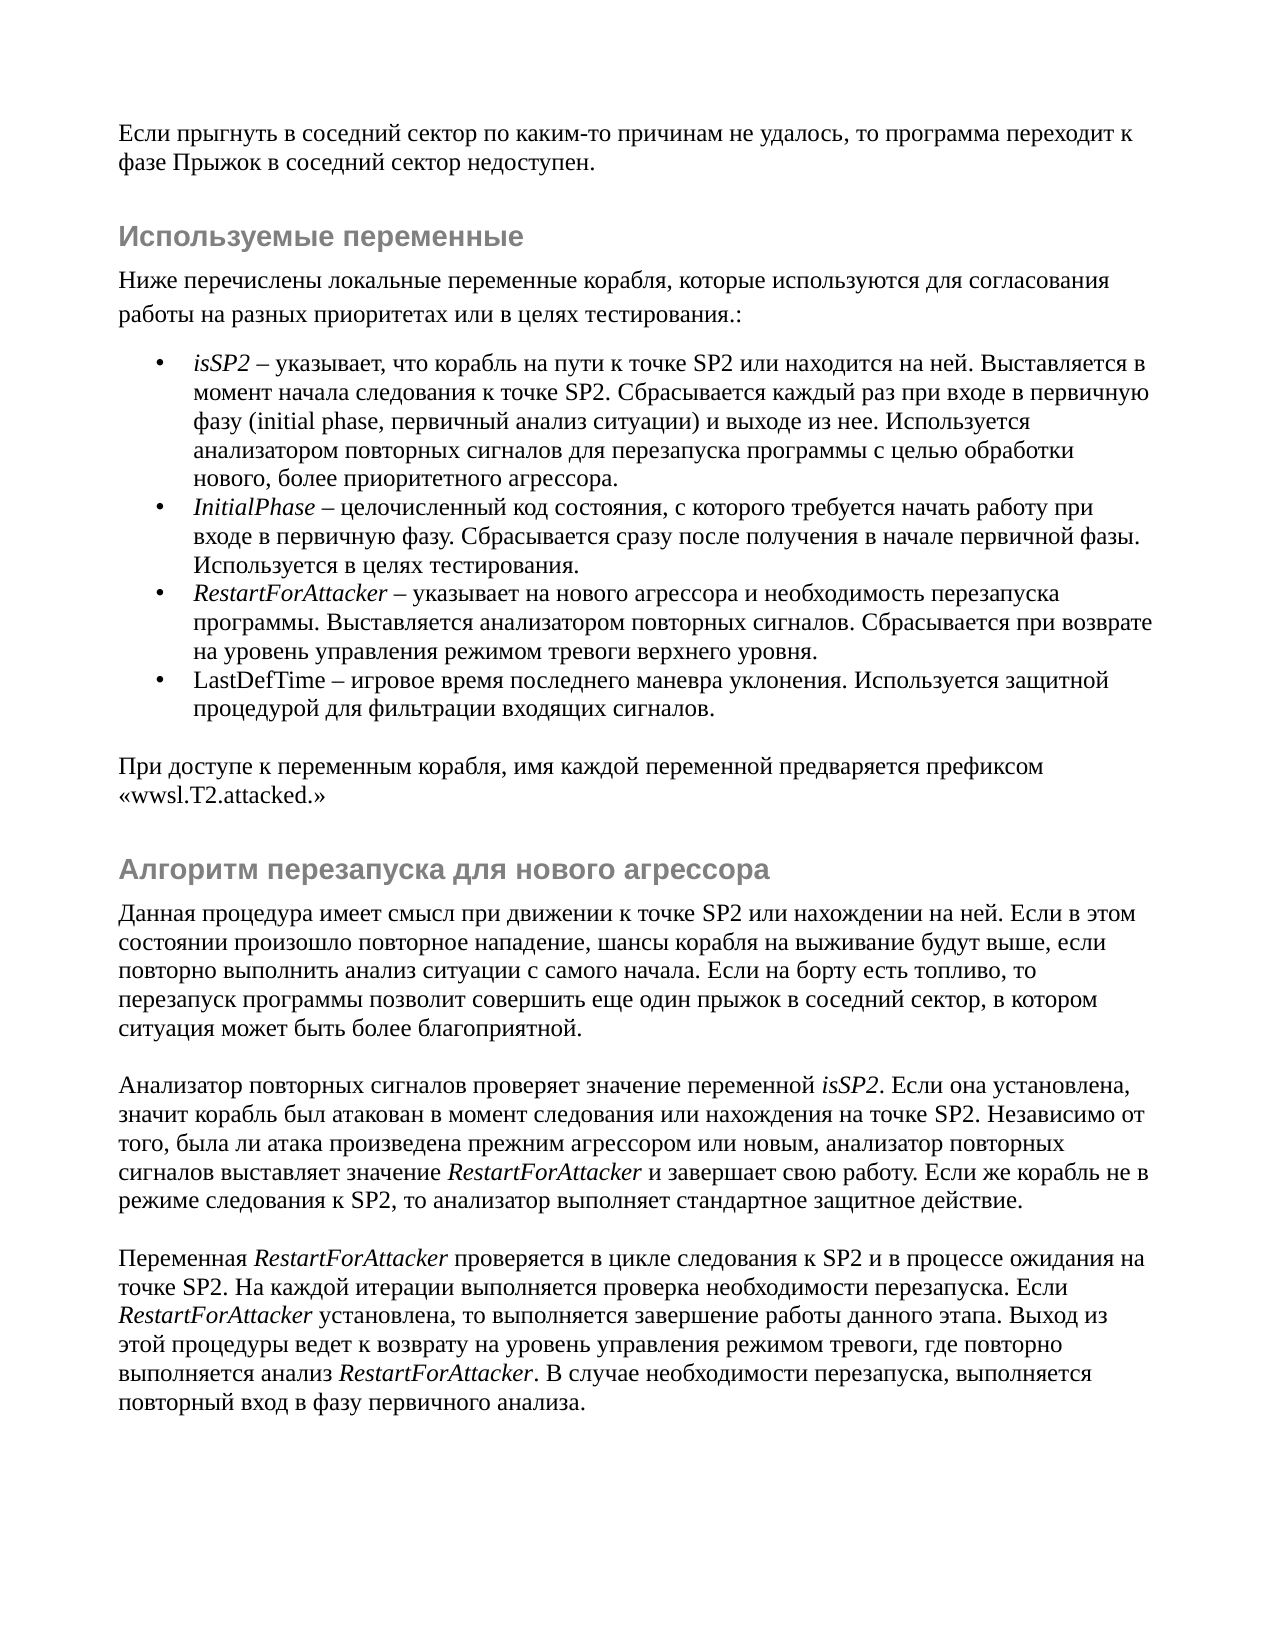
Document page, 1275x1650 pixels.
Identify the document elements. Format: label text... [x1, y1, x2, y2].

list LastDefTime – игровое время последнего маневра уклонения. Используется защитной процедурой для фильтрации входящих сигналов. [156, 665, 1157, 722]
text При доступе к переменным корабля, имя каждой переменной предваряется префиксом «wwsl.T2.attacked.» [118, 751, 1157, 808]
list RestartForAttacker – указывает на нового агрессора и необходимость перезапуска программы. Выставляется анализатором повторных сигналов. Сбрасывается при возврате на уровень управления режимом тревоги верхнего уровня. [156, 578, 1157, 665]
text Переменная RestartForAttacker проверяется в цикле следования к SP2 и в процессе ожидания на точке SP2. На каждой итерации выполняется проверка необходимости перезапуска. Если RestartForAttacker установлена, то выполняется завершение работы данного этапа. Выход из этой процедуры ведет к возврату на уровень управления режимом тревоги, где повторно выполняется анализ RestartForAttacker. В случае необходимости перезапуска, выполняется повторный вход в фазу первичного анализа. [118, 1243, 1157, 1415]
subtitle Используемые переменные [118, 219, 1157, 252]
text Данная процедура имеет смысл при движении к точке SP2 или нахождении на ней. Если в этом состоянии произошло повторное нападение, шансы корабля на выживание будут выше, если повторно выполнить анализ ситуации с самого начала. Если на борту есть топливо, то перезапуск программы позволит совершить еще один прыжок в соседний сектор, в котором ситуация может быть более благоприятной. [118, 898, 1157, 1042]
subtitle Алгоритм перезапуска для нового агрессора [118, 852, 1157, 885]
text Если прыгнуть в соседний сектор по каким-то причинам не удалось, то программа переходит к фазе Прыжок в соседний сектор недоступен. [118, 118, 1157, 176]
list isSP2 – указывает, что корабль на пути к точке SP2 или находится на ней. Выставляется в момент начала следования к точке SP2. Сбрасывается каждый раз при входе в первичную фазу (initial phase, первичный анализ ситуации) и выходе из нее. Используется анализатором повторных сигналов для перезапуска программы с целью обработки нового, более приоритетного агрессора. [156, 348, 1157, 492]
text Ниже перечислены локальные переменные корабля, которые используются для согласования работы на разных приоритетах или в целях тестирования.: [118, 265, 1157, 328]
text Анализатор повторных сигналов проверяет значение переменной isSP2. Если она установлена, значит корабль был атакован в момент следования или нахождения на точке SP2. Независимо от того, была ли атака произведена прежним агрессором или новым, анализатор повторных сигналов выставляет значение RestartForAttacker и завершает свою работу. Если же корабль не в режиме следования к SP2, то анализатор выполняет стандартное защитное действие. [118, 1070, 1157, 1214]
list InitialPhase – целочисленный код состояния, с которого требуется начать работу при входе в первичную фазу. Сбрасывается сразу после получения в начале первичной фазы. Используется в целях тестирования. [156, 492, 1157, 578]
